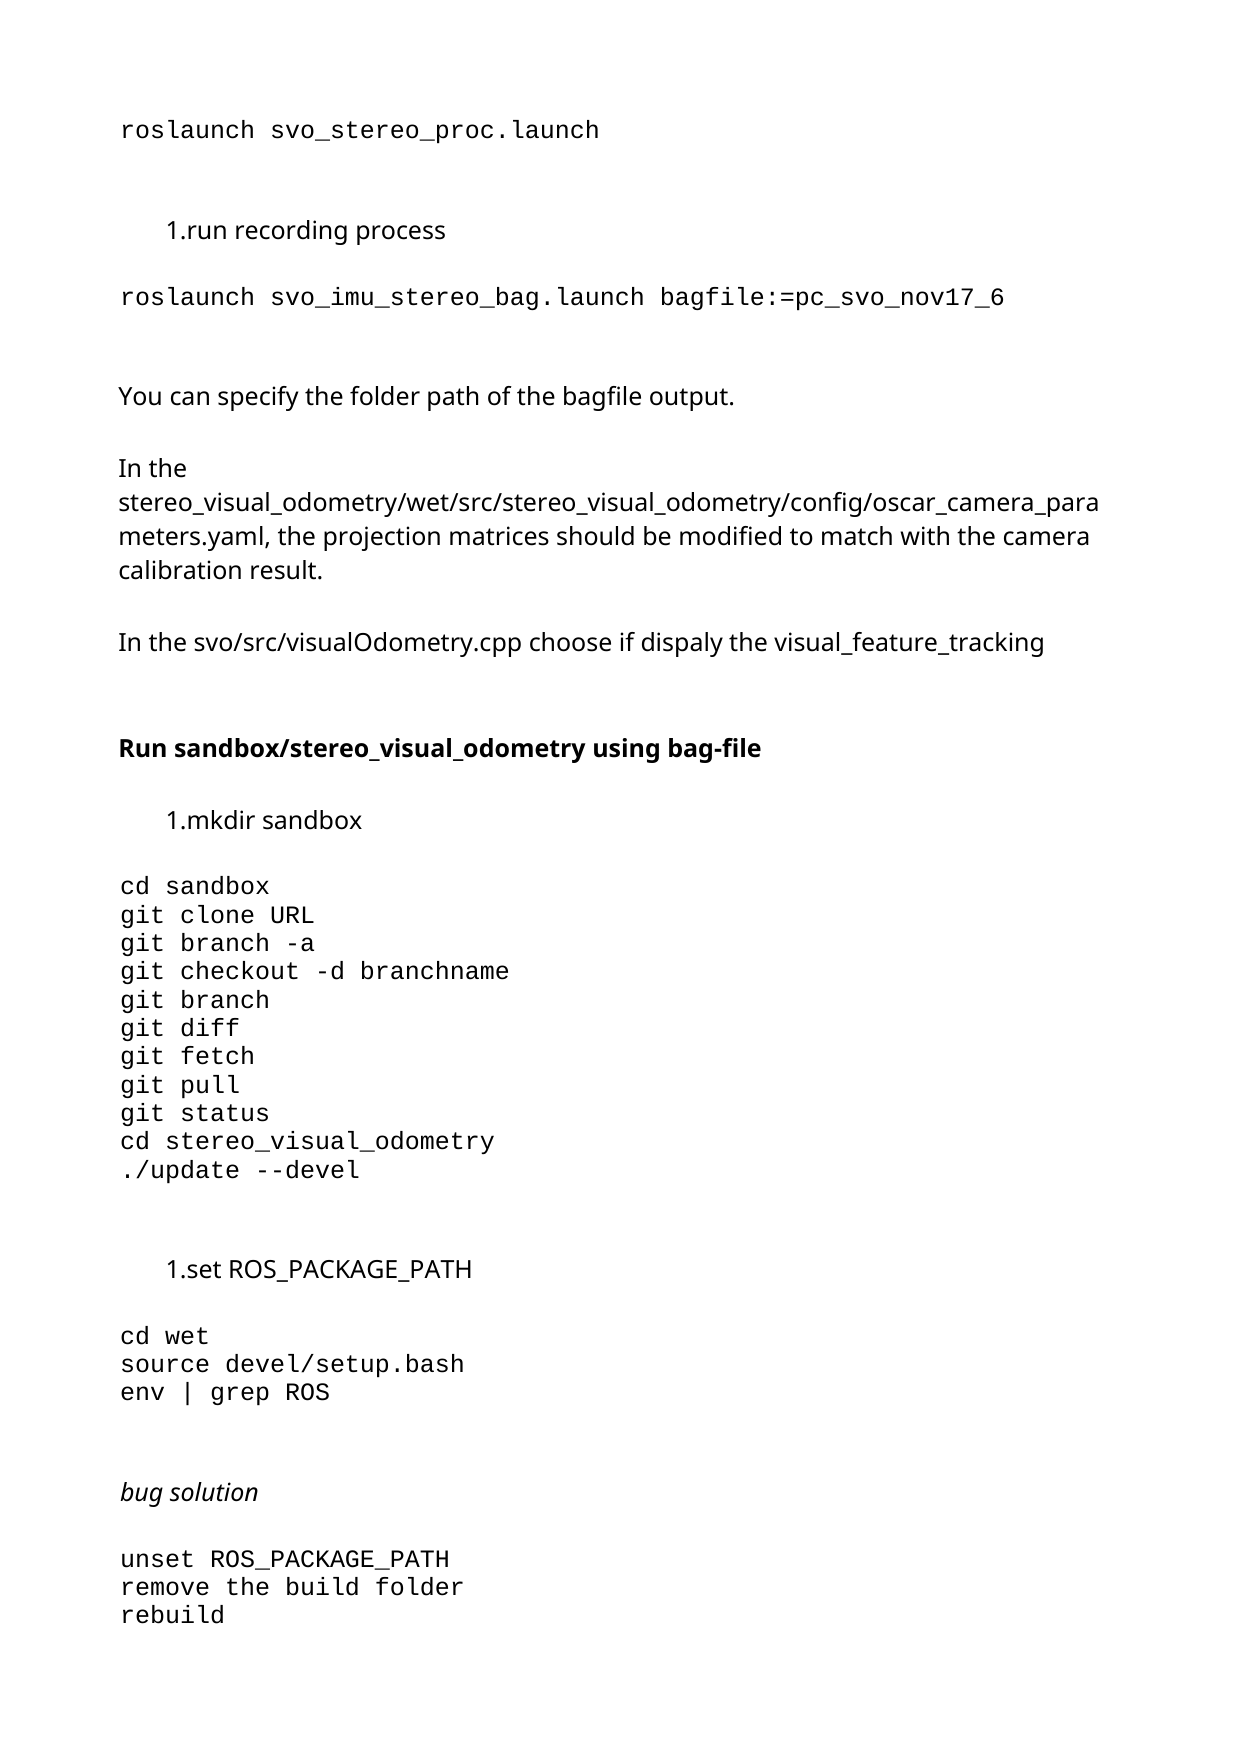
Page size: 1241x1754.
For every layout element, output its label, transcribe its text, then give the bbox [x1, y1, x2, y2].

text Run sandbox/stereo_visual_odometry using bag-file [118, 731, 1122, 765]
text git diff [120, 1016, 1122, 1044]
text source devel/setup.bash [120, 1352, 1122, 1380]
text roslaunch svo_imu_stereo_bag.launch bagfile:=pc_svo_nov17_6 [120, 284, 1122, 313]
text git branch -a [120, 931, 1122, 959]
text git branch [120, 987, 1122, 1016]
text git pull [120, 1072, 1122, 1101]
text unset ROS_PACKAGE_PATH [120, 1546, 1122, 1574]
list set ROS_PACKAGE_PATH [118, 1252, 1122, 1286]
text rebuild [120, 1603, 1122, 1631]
text roslaunch svo_stereo_proc.launch [120, 118, 1122, 146]
text git clone URL [120, 902, 1122, 931]
text ./update --devel [120, 1157, 1122, 1186]
text In the stereo_visual_odometry/wet/src/stereo_visual_odometry/config/oscar_camera_parameters.yaml, the projection matrices should be modified to match with the camera calibration result. [118, 450, 1122, 587]
text git fetch [120, 1044, 1122, 1072]
list run recording process [118, 213, 1122, 247]
text cd stereo_visual_odometry [120, 1129, 1122, 1157]
text remove the build folder [120, 1574, 1122, 1603]
text bug solution [120, 1474, 1122, 1509]
text cd sandbox [120, 874, 1122, 902]
text env | grep ROS [120, 1380, 1122, 1408]
text git checkout -d branchname [120, 959, 1122, 987]
text cd wet [120, 1323, 1122, 1352]
list mkdir sandbox [118, 802, 1122, 836]
text You can specify the folder path of the bagfile output. [118, 379, 1122, 413]
text git status [120, 1101, 1122, 1129]
text In the svo/src/visualOdometry.cpp choose if dispaly the visual_feature_tracking [118, 624, 1122, 658]
